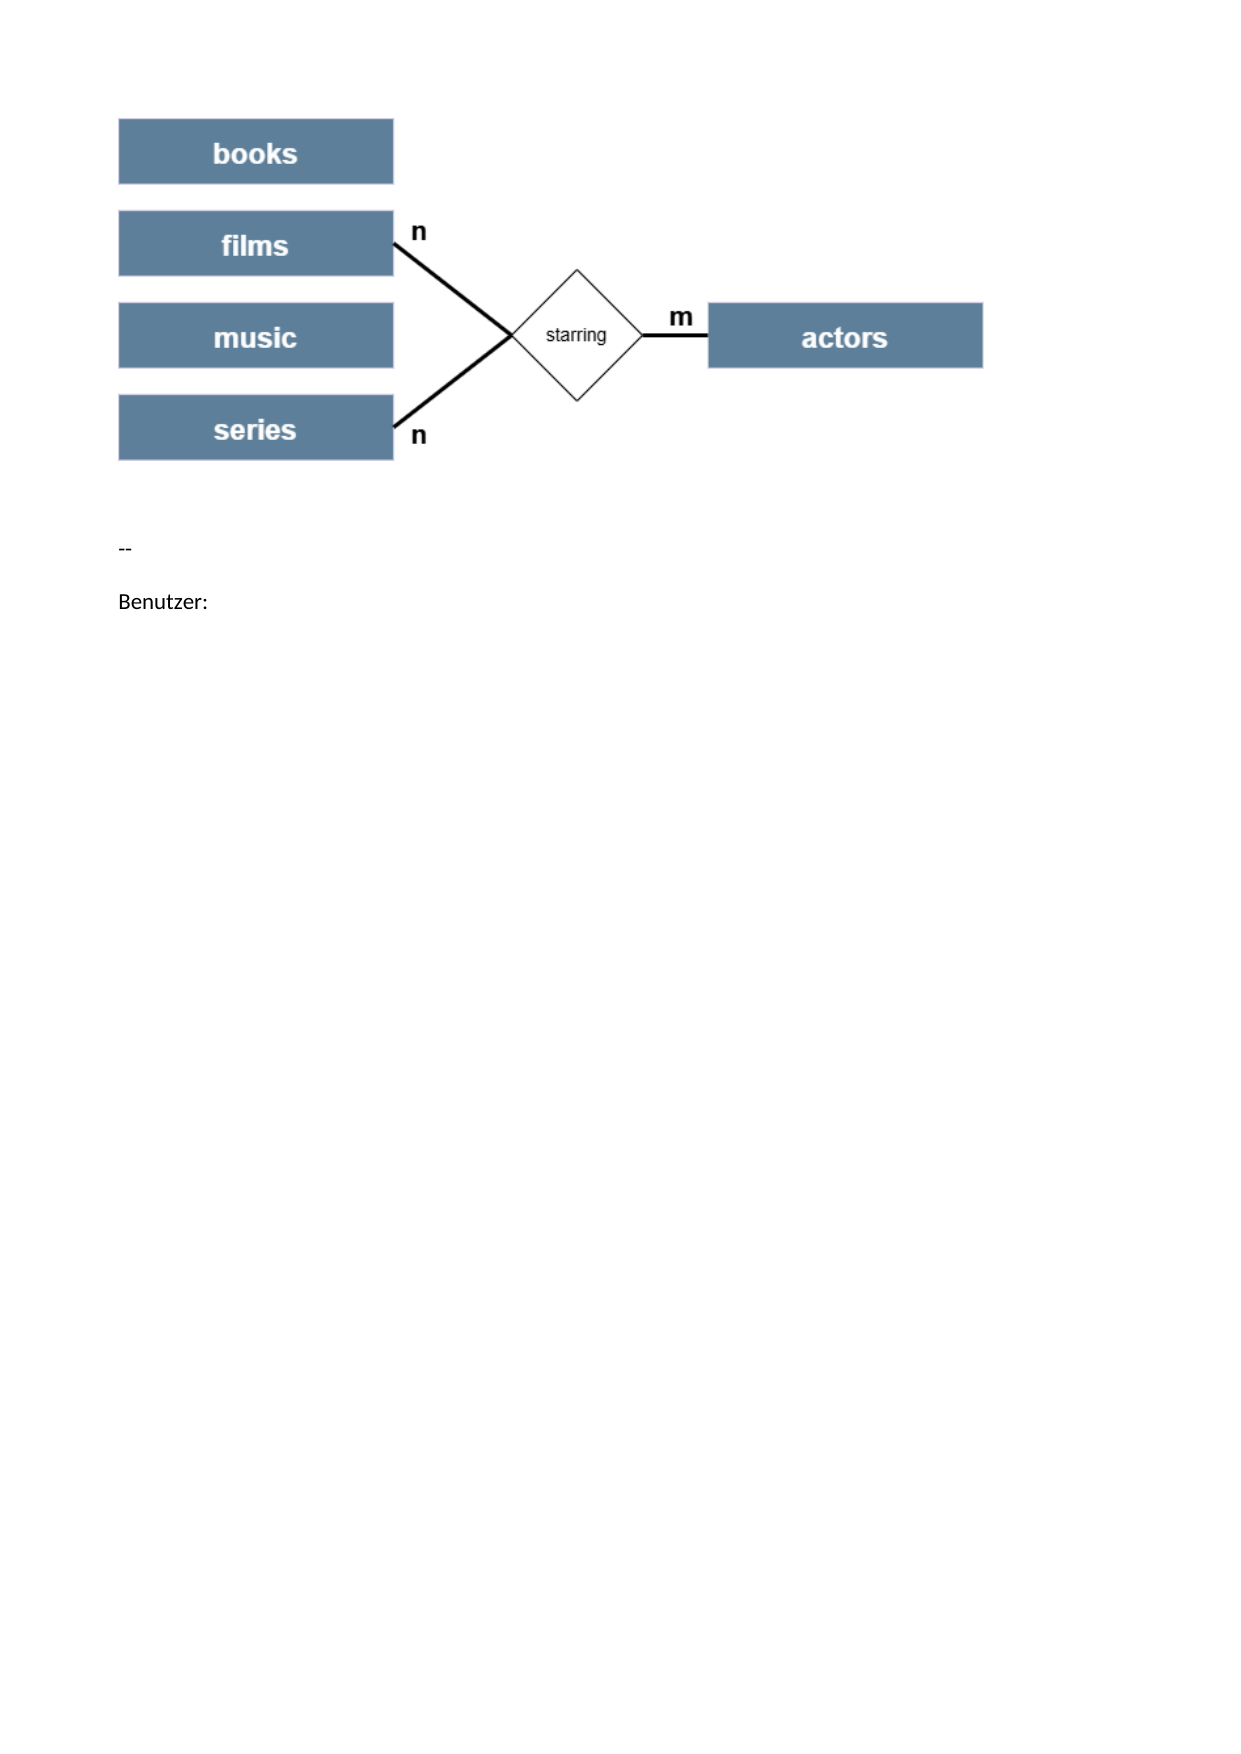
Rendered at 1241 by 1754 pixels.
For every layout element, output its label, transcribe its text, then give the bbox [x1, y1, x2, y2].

text -- [118, 534, 1122, 562]
text Benutzer: [118, 587, 1122, 615]
